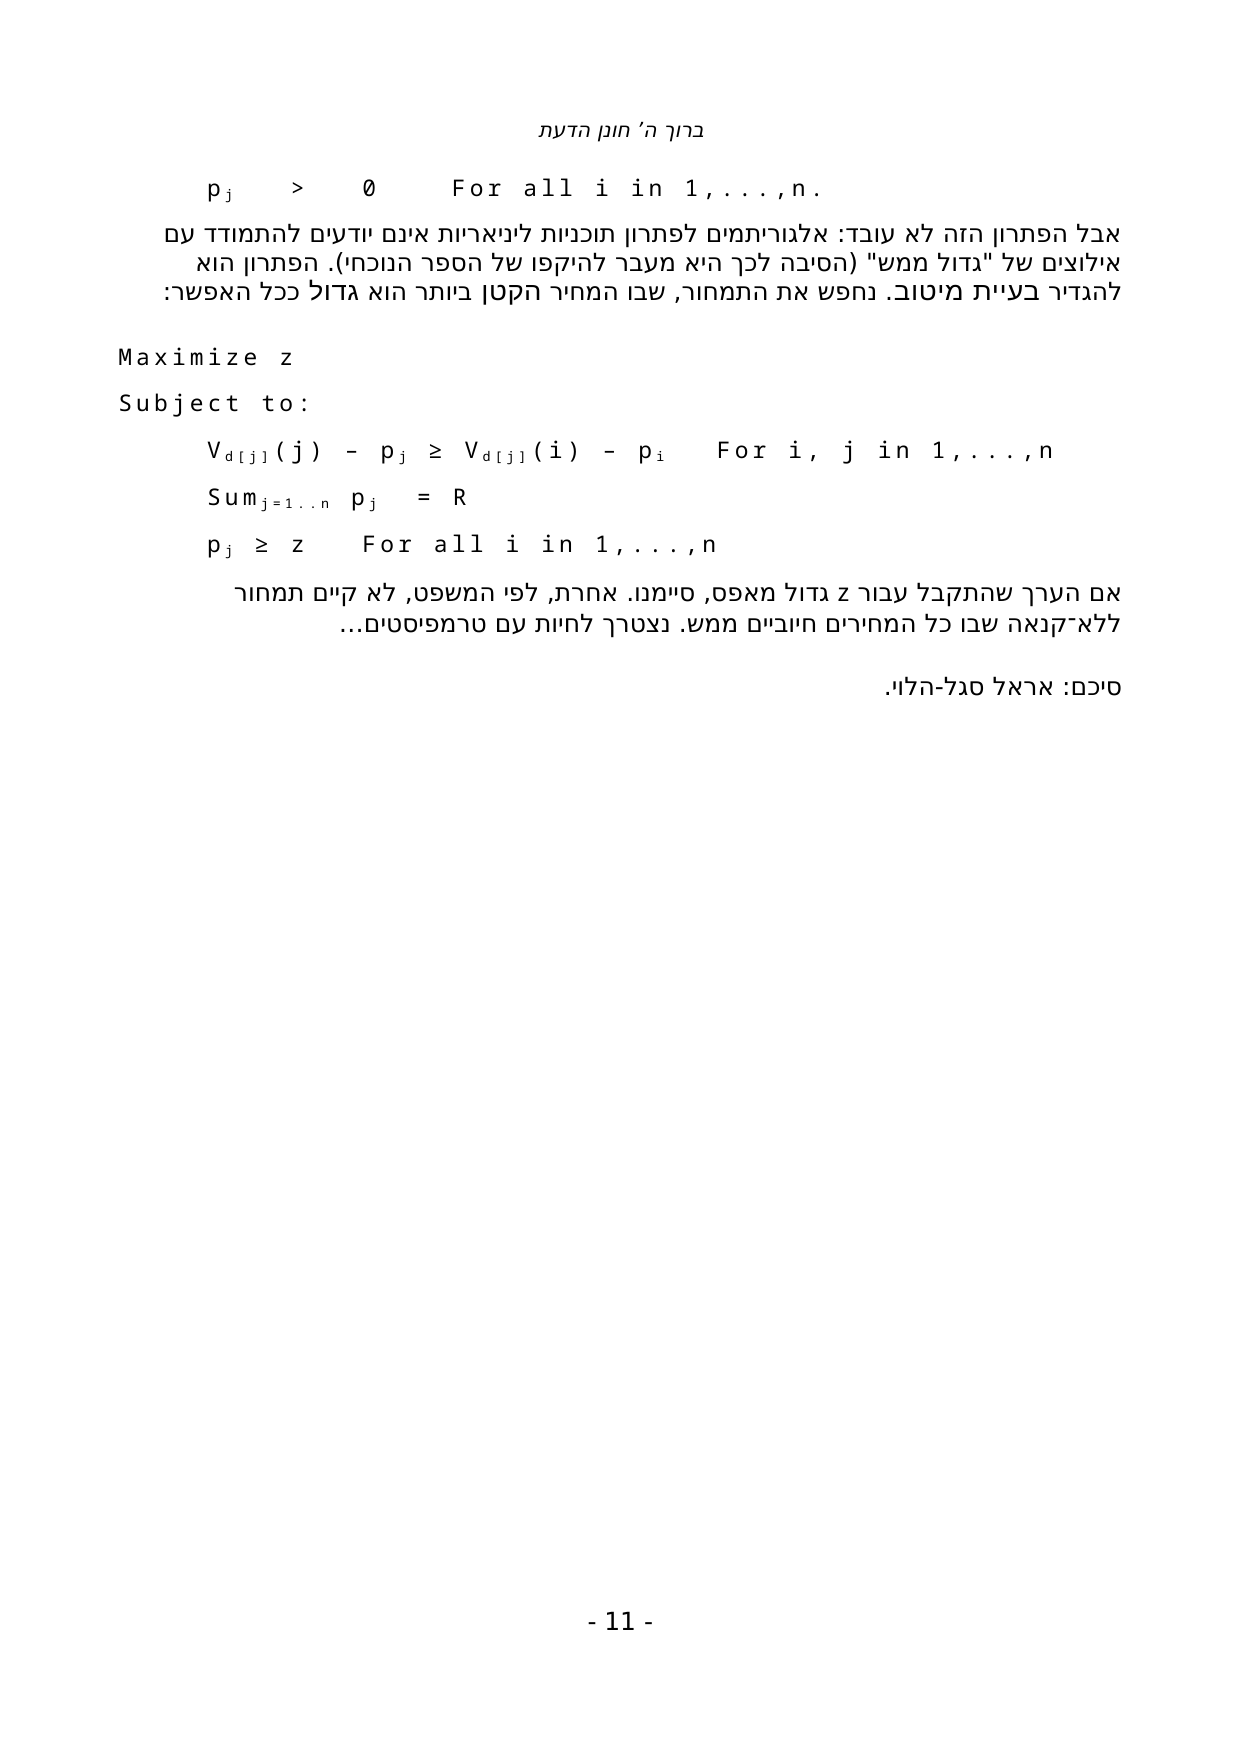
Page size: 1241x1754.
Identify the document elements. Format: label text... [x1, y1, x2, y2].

text Vd[j](j) – pj ≥ Vd[j](i) – pi For i, j in 1,...,n [207, 434, 1122, 466]
text pj > 0 For all i in 1,...,n. [207, 172, 1122, 203]
text אבל הפתרון הזה לא עובד: אלגוריתמים לפתרון תוכניות ליניאריות אינם יודעים להתמודד עם אילוצים של "גדול ממש" (הסיבה לכך היא מעבר להיקפו של הספר הנוכחי). הפתרון הוא להגדיר בעיית מיטוב. נחפש את התמחור, שבו המחיר הקטן ביותר הוא גדול ככל האפשר: [118, 219, 1122, 306]
text pj ≥ z For all i in 1,...,n [207, 528, 1122, 559]
text אם הערך שהתקבל עבור z גדול מאפס, סיימנו. אחרת, לפי המשפט, לא קיים תמחור ללא־קנאה שבו כל המחירים חיוביים ממש. נצטרך לחיות עם טרמפיסטים… [118, 575, 1122, 638]
text Sumj=1..n pj = R [207, 481, 1122, 512]
text סיכם: אראל סגל-הלוי. [118, 672, 1122, 701]
text Maximize z [118, 341, 1122, 372]
text Subject to: [118, 387, 1122, 419]
